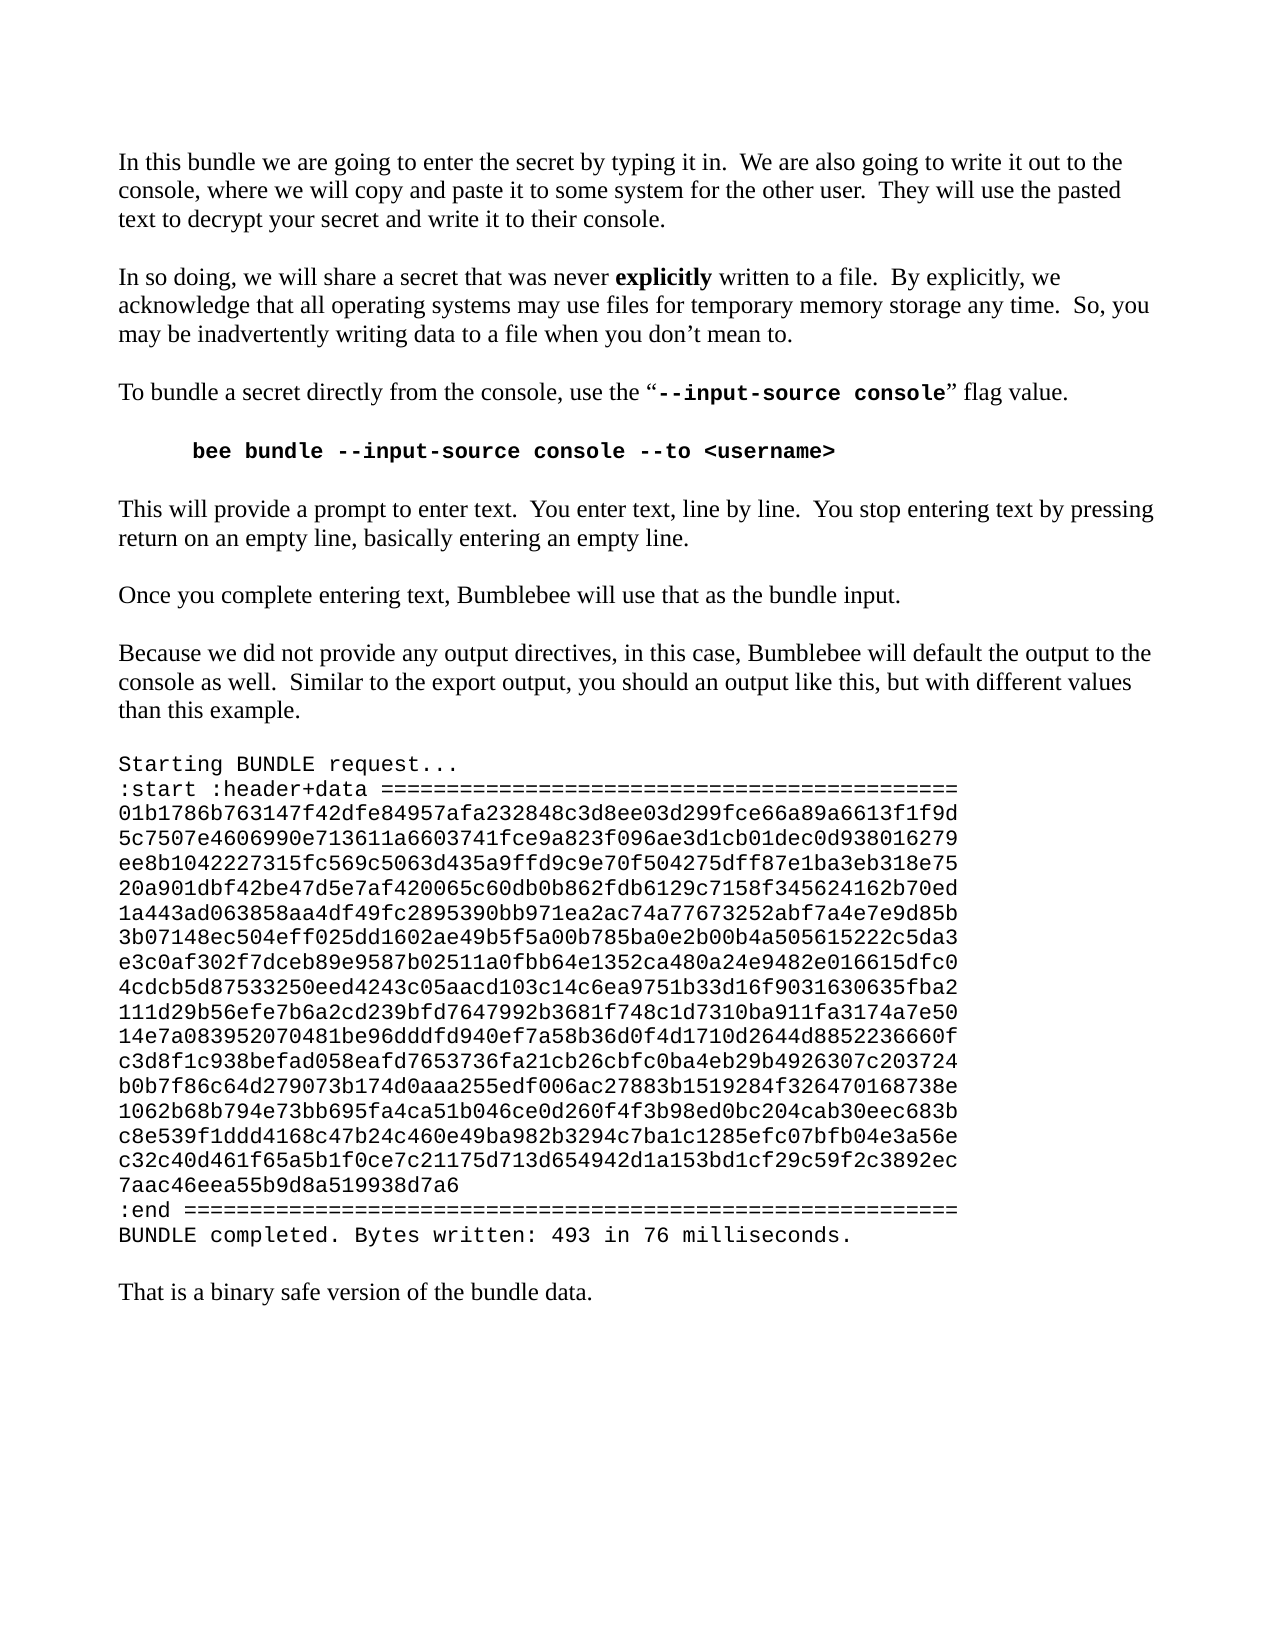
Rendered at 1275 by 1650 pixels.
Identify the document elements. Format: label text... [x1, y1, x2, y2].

text That is a binary safe version of the bundle data. [118, 1277, 1157, 1306]
text This will provide a prompt to enter text. You enter text, line by line. You stop entering text by pressing return on an empty line, basically entering an empty line. [118, 494, 1157, 552]
text Starting BUNDLE request... [118, 753, 1157, 778]
text e3c0af302f7dceb89e9587b02511a0fbb64e1352ca480a24e9482e016615dfc0 [118, 951, 1157, 976]
text 4cdcb5d87533250eed4243c05aacd103c14c6ea9751b33d16f9031630635fba2 [118, 976, 1157, 1001]
text 7aac46eea55b9d8a519938d7a6 [118, 1174, 1157, 1199]
text In so doing, we will share a secret that was never explicitly written to a file. By explicitly, we acknowledge that all operating systems may use files for temporary memory storage any time. So, you may be inadvertently writing data to a file when you don’t mean to. [118, 262, 1157, 348]
text 5c7507e4606990e713611a6603741fce9a823f096ae3d1cb01dec0d938016279 [118, 827, 1157, 852]
text :start :header+data ============================================ [118, 778, 1157, 802]
text c32c40d461f65a5b1f0ce7c21175d713d654942d1a153bd1cf29c59f2c3892ec [118, 1149, 1157, 1174]
text Once you complete entering text, Bumblebee will use that as the bundle input. [118, 580, 1157, 609]
text 01b1786b763147f42dfe84957afa232848c3d8ee03d299fce66a89a6613f1f9d [118, 802, 1157, 827]
text 111d29b56efe7b6a2cd239bfd7647992b3681f748c1d7310ba911fa3174a7e50 [118, 1001, 1157, 1026]
text c3d8f1c938befad058eafd7653736fa21cb26cbfc0ba4eb29b4926307c203724 [118, 1050, 1157, 1075]
text BUNDLE completed. Bytes written: 493 in 76 milliseconds. [118, 1224, 1157, 1249]
text Because we did not provide any output directives, in this case, Bumblebee will default the output to the console as well. Similar to the export output, you should an output like this, but with different values than this example. [118, 638, 1157, 724]
text To bundle a secret directly from the console, use the “--input-source console” flag value. [118, 377, 1157, 407]
text In this bundle we are going to enter the secret by typing it in. We are also going to write it out to the console, where we will copy and paste it to some system for the other user. They will use the pasted text to decrypt your secret and write it to their console. [118, 147, 1157, 233]
text 14e7a083952070481be96dddfd940ef7a58b36d0f4d1710d2644d8852236660f [118, 1026, 1157, 1050]
text b0b7f86c64d279073b174d0aaa255edf006ac27883b1519284f326470168738e [118, 1075, 1157, 1100]
text c8e539f1ddd4168c47b24c460e49ba982b3294c7ba1c1285efc07bfb04e3a56e [118, 1125, 1157, 1149]
text 3b07148ec504eff025dd1602ae49b5f5a00b785ba0e2b00b4a505615222c5da3 [118, 926, 1157, 951]
text bee bundle --input-source console --to <username> [118, 436, 1157, 465]
text 1062b68b794e73bb695fa4ca51b046ce0d260f4f3b98ed0bc204cab30eec683b [118, 1100, 1157, 1125]
text :end =========================================================== [118, 1199, 1157, 1224]
text ee8b1042227315fc569c5063d435a9ffd9c9e70f504275dff87e1ba3eb318e75 [118, 852, 1157, 877]
text 1a443ad063858aa4df49fc2895390bb971ea2ac74a77673252abf7a4e7e9d85b [118, 902, 1157, 926]
text 20a901dbf42be47d5e7af420065c60db0b862fdb6129c7158f345624162b70ed [118, 877, 1157, 902]
